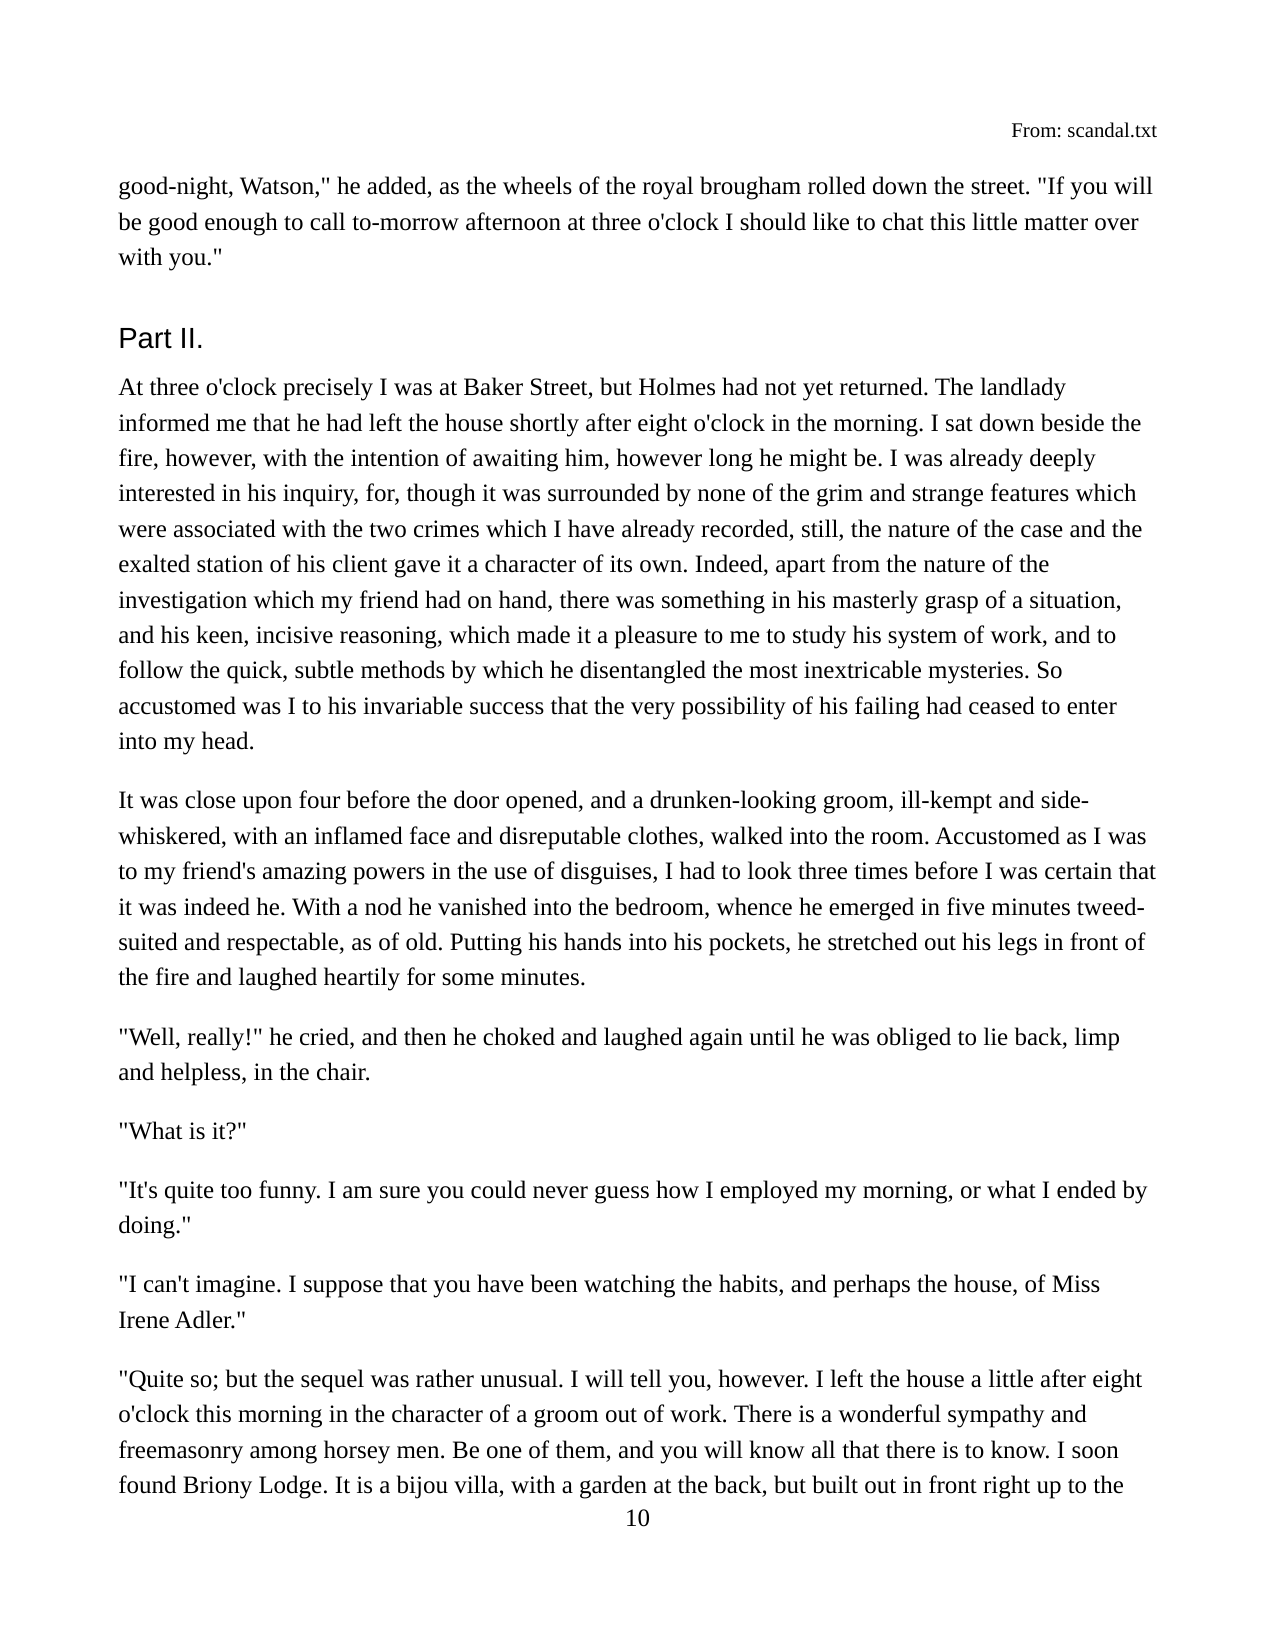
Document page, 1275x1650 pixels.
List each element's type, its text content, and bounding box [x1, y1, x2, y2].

text "It's quite too funny. I am sure you could never guess how I employed my morning, or what I ended by doing." [118, 1170, 1157, 1241]
text At three o'clock precisely I was at Baker Street, but Holmes had not yet returned. The landlady informed me that he had left the house shortly after eight o'clock in the morning. I sat down beside the fire, however, with the intention of awaiting him, however long he might be. I was already deeply interested in his inquiry, for, though it was surrounded by none of the grim and strange features which were associated with the two crimes which I have already recorded, still, the nature of the case and the exalted station of his client gave it a character of its own. Indeed, apart from the nature of the investigation which my friend had on hand, there was something in his masterly grasp of a situation, and his keen, incisive reasoning, which made it a pleasure to me to study his system of work, and to follow the quick, subtle methods by which he disentangled the most inextricable mysteries. So accustomed was I to his invariable success that the very possibility of his failing had ceased to enter into my head. [118, 367, 1157, 757]
text It was close upon four before the door opened, and a drunken-looking groom, ill-kempt and side-whiskered, with an inflamed face and disreputable clothes, walked into the room. Accustomed as I was to my friend's amazing powers in the use of disguises, I had to look three times before I was certain that it was indeed he. With a nod he vanished into the bedroom, whence he emerged in five minutes tweed-suited and respectable, as of old. Putting his hands into his pockets, he stretched out his legs in front of the fire and laughed heartily for some minutes. [118, 780, 1157, 993]
text "Well, really!" he cried, and then he choked and laughed again until he was obliged to lie back, limp and helpless, in the chair. [118, 1017, 1157, 1087]
text good-night, Watson," he added, as the wheels of the royal brougham rolled down the street. "If you will be good enough to call to-morrow afternoon at three o'clock I should like to chat this little matter over with you." [118, 166, 1157, 272]
text "What is it?" [118, 1111, 1157, 1146]
subtitle Part II. [118, 321, 1157, 355]
text "I can't imagine. I suppose that you have been watching the habits, and perhaps the house, of Miss Irene Adler." [118, 1264, 1157, 1335]
text "Quite so; but the sequel was rather unusual. I will tell you, however. I left the house a little after eight o'clock this morning in the character of a groom out of work. There is a wonderful sympathy and freemasonry among horsey men. Be one of them, and you will know all that there is to know. I soon found Briony Lodge. It is a bijou villa, with a garden at the back, but built out in front right up to the [118, 1359, 1157, 1501]
